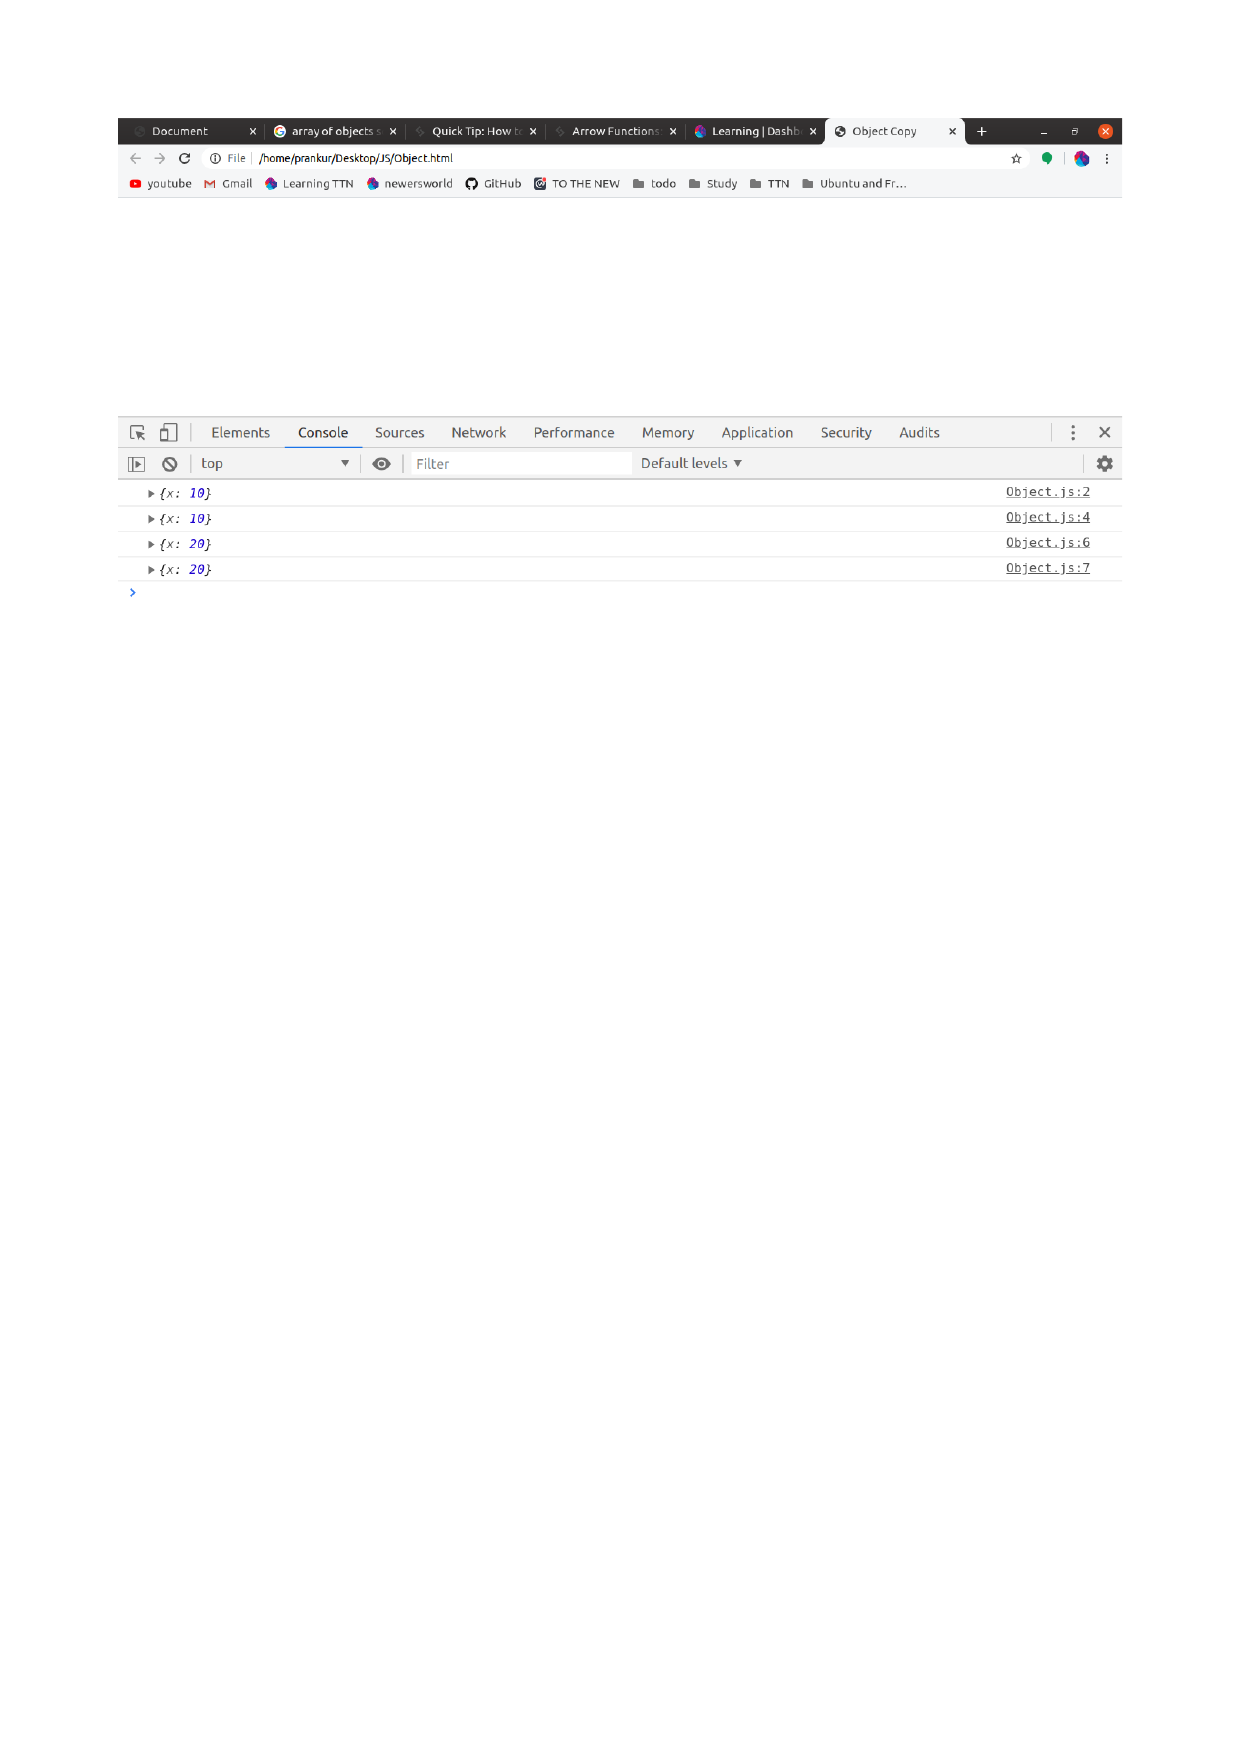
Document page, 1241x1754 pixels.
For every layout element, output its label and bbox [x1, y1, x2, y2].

picture [118, 118, 1123, 688]
